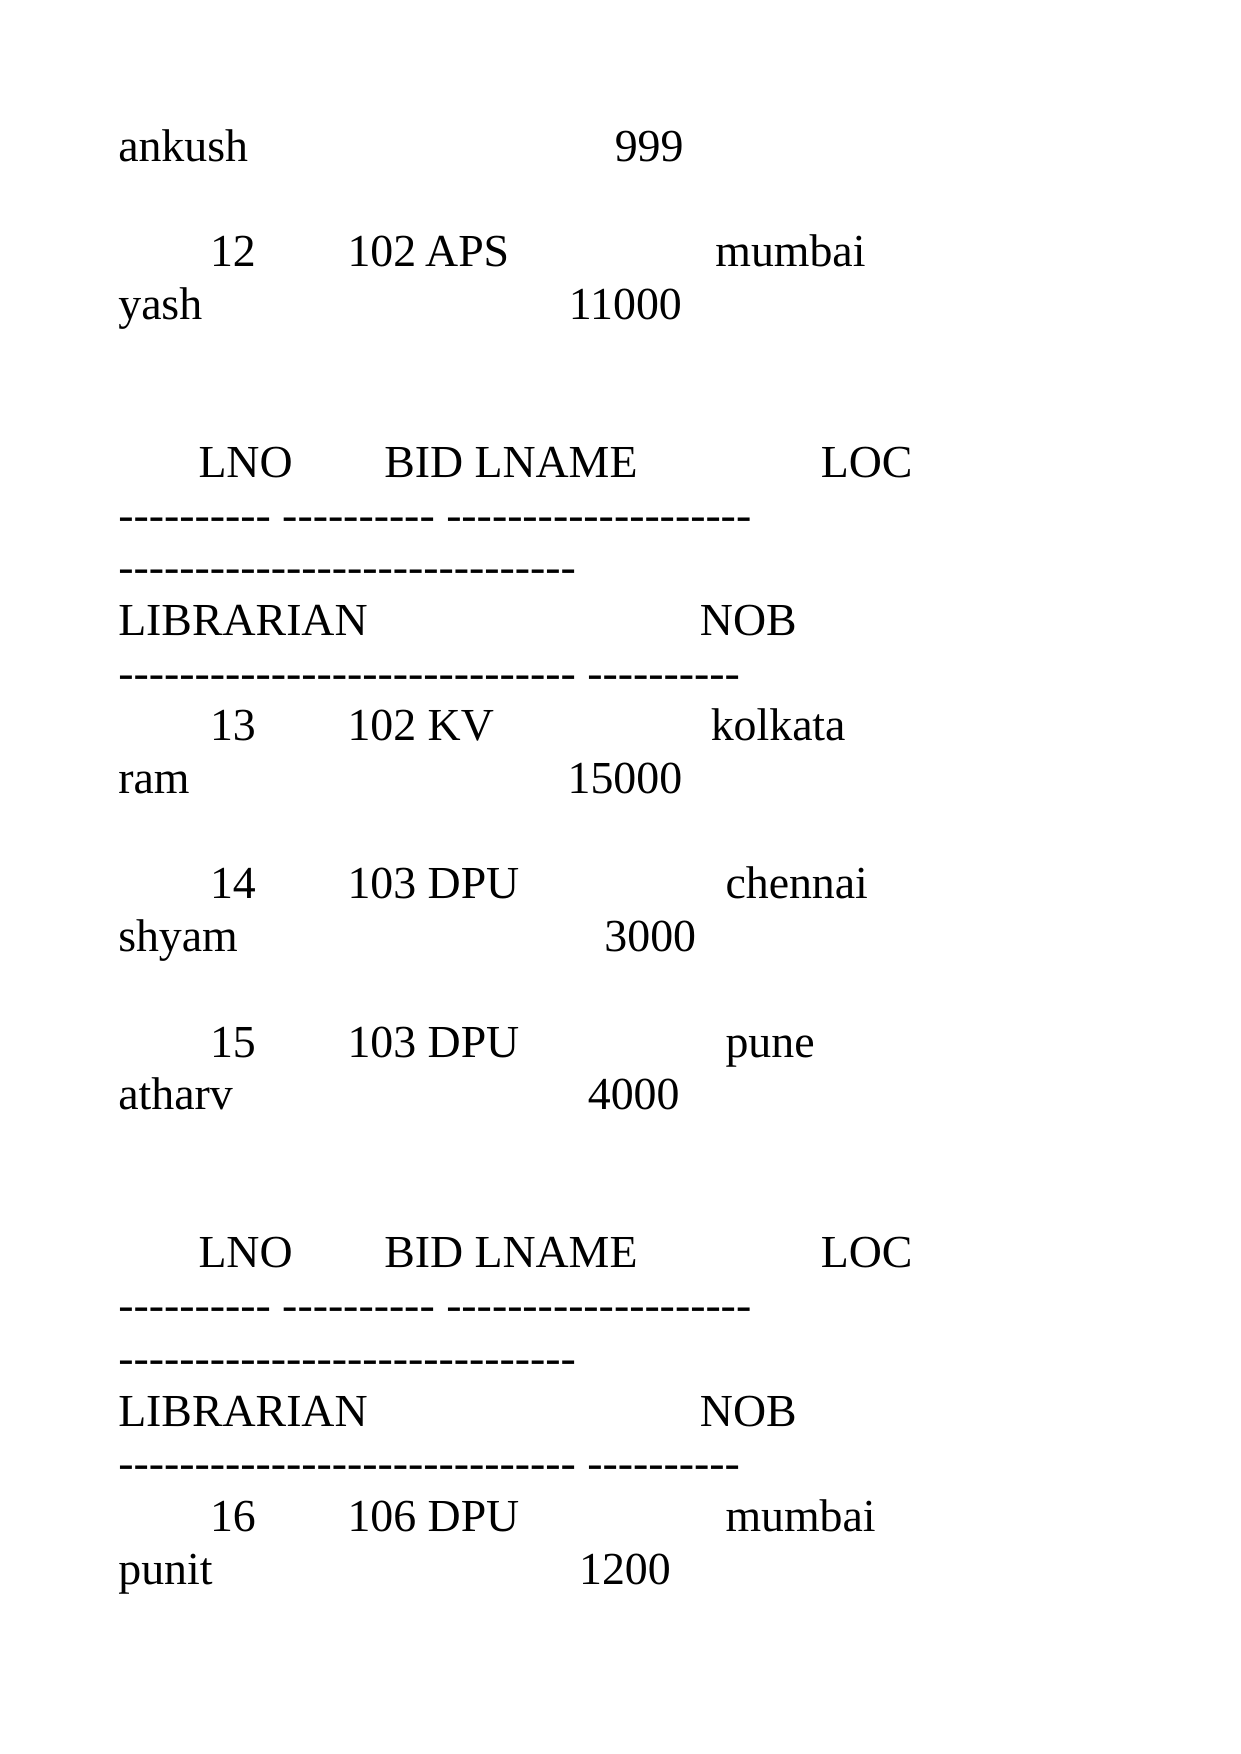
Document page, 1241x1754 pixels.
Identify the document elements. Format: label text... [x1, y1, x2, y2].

text ---------- ---------- -------------------- ------------------------------ [118, 1278, 1122, 1383]
text 16 106 DPU mumbai [118, 1488, 1122, 1541]
text LNO BID LNAME LOC [118, 434, 1122, 487]
text LIBRARIAN NOB [118, 592, 1122, 645]
text punit 1200 [118, 1541, 1122, 1594]
text 15 103 DPU pune [118, 1014, 1122, 1067]
text ram 15000 [118, 751, 1122, 803]
text 14 103 DPU chennai [118, 856, 1122, 909]
text LIBRARIAN NOB [118, 1383, 1122, 1436]
text 12 102 APS mumbai [118, 223, 1122, 276]
text 13 102 KV kolkata [118, 698, 1122, 751]
text shyam 3000 [118, 909, 1122, 961]
text yash 11000 [118, 276, 1122, 329]
text ------------------------------ ---------- [118, 645, 1122, 698]
text ---------- ---------- -------------------- ------------------------------ [118, 487, 1122, 592]
text ankush 999 [118, 118, 1122, 171]
text ------------------------------ ---------- [118, 1436, 1122, 1488]
text atharv 4000 [118, 1067, 1122, 1119]
text LNO BID LNAME LOC [118, 1225, 1122, 1278]
